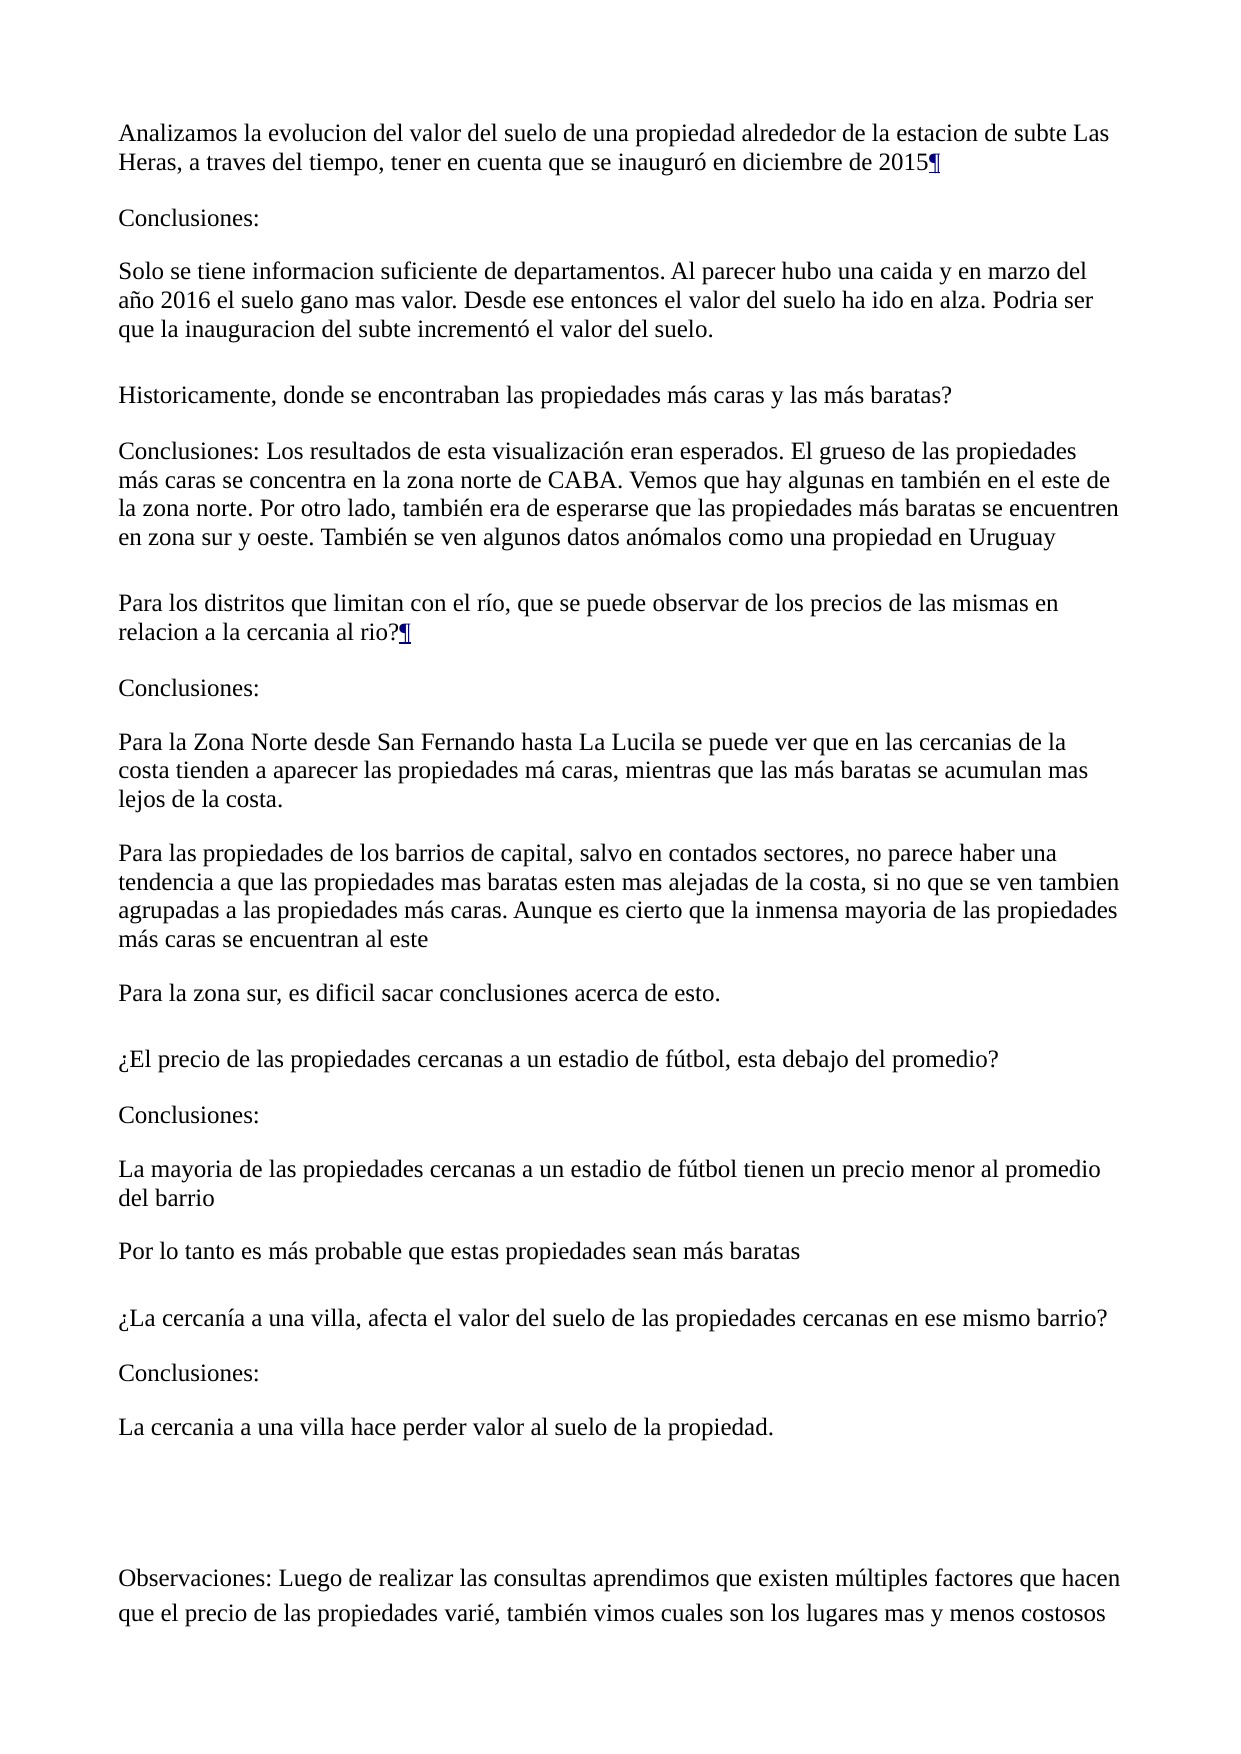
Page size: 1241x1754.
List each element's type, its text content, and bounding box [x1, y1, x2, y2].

subtitle Para la Zona Norte desde San Fernando hasta La Lucila se puede ver que en las cercanias de la costa tienden a aparecer las propiedades má caras, mientras que las más baratas se acumulan mas lejos de la costa. [118, 727, 1122, 813]
subtitle Conclusiones: [118, 1358, 1122, 1387]
subtitle Conclusiones: [118, 203, 1122, 231]
subtitle Para los distritos que limitan con el río, que se puede observar de los precios de las mismas en relacion a la cercania al rio?¶ [118, 588, 1122, 646]
subtitle Para la zona sur, es dificil sacar conclusiones acerca de esto. [118, 978, 1122, 1007]
subtitle Solo se tiene informacion suficiente de departamentos. Al parecer hubo una caida y en marzo del año 2016 el suelo gano mas valor. Desde ese entonces el valor del suelo ha ido en alza. Podria ser que la inauguracion del subte incrementó el valor del suelo. [118, 256, 1122, 343]
subtitle ¿El precio de las propiedades cercanas a un estadio de fútbol, esta debajo del promedio? [118, 1044, 1122, 1073]
text Observaciones: Luego de realizar las consultas aprendimos que existen múltiples factores que hacen que el precio de las propiedades varié, también vimos cuales son los lugares mas y menos costosos [118, 1563, 1122, 1626]
subtitle Para las propiedades de los barrios de capital, salvo en contados sectores, no parece haber una tendencia a que las propiedades mas baratas esten mas alejadas de la costa, si no que se ven tambien agrupadas a las propiedades más caras. Aunque es cierto que la inmensa mayoria de las propiedades más caras se encuentran al este [118, 838, 1122, 953]
subtitle Conclusiones: [118, 673, 1122, 702]
subtitle Analizamos la evolucion del valor del suelo de una propiedad alrededor de la estacion de subte Las Heras, a traves del tiempo, tener en cuenta que se inauguró en diciembre de 2015¶ [118, 118, 1122, 176]
subtitle La cercania a una villa hace perder valor al suelo de la propiedad. [118, 1412, 1122, 1441]
subtitle Conclusiones: Los resultados de esta visualización eran esperados. El grueso de las propiedades más caras se concentra en la zona norte de CABA. Vemos que hay algunas en también en el este de la zona norte. Por otro lado, también era de esperarse que las propiedades más baratas se encuentren en zona sur y oeste. También se ven algunos datos anómalos como una propiedad en Uruguay [118, 436, 1122, 551]
subtitle ¿La cercanía a una villa, afecta el valor del suelo de las propiedades cercanas en ese mismo barrio? [118, 1303, 1122, 1331]
subtitle Historicamente, donde se encontraban las propiedades más caras y las más baratas? [118, 380, 1122, 409]
subtitle Por lo tanto es más probable que estas propiedades sean más baratas [118, 1236, 1122, 1265]
subtitle La mayoria de las propiedades cercanas a un estadio de fútbol tienen un precio menor al promedio del barrio [118, 1154, 1122, 1211]
subtitle Conclusiones: [118, 1100, 1122, 1129]
